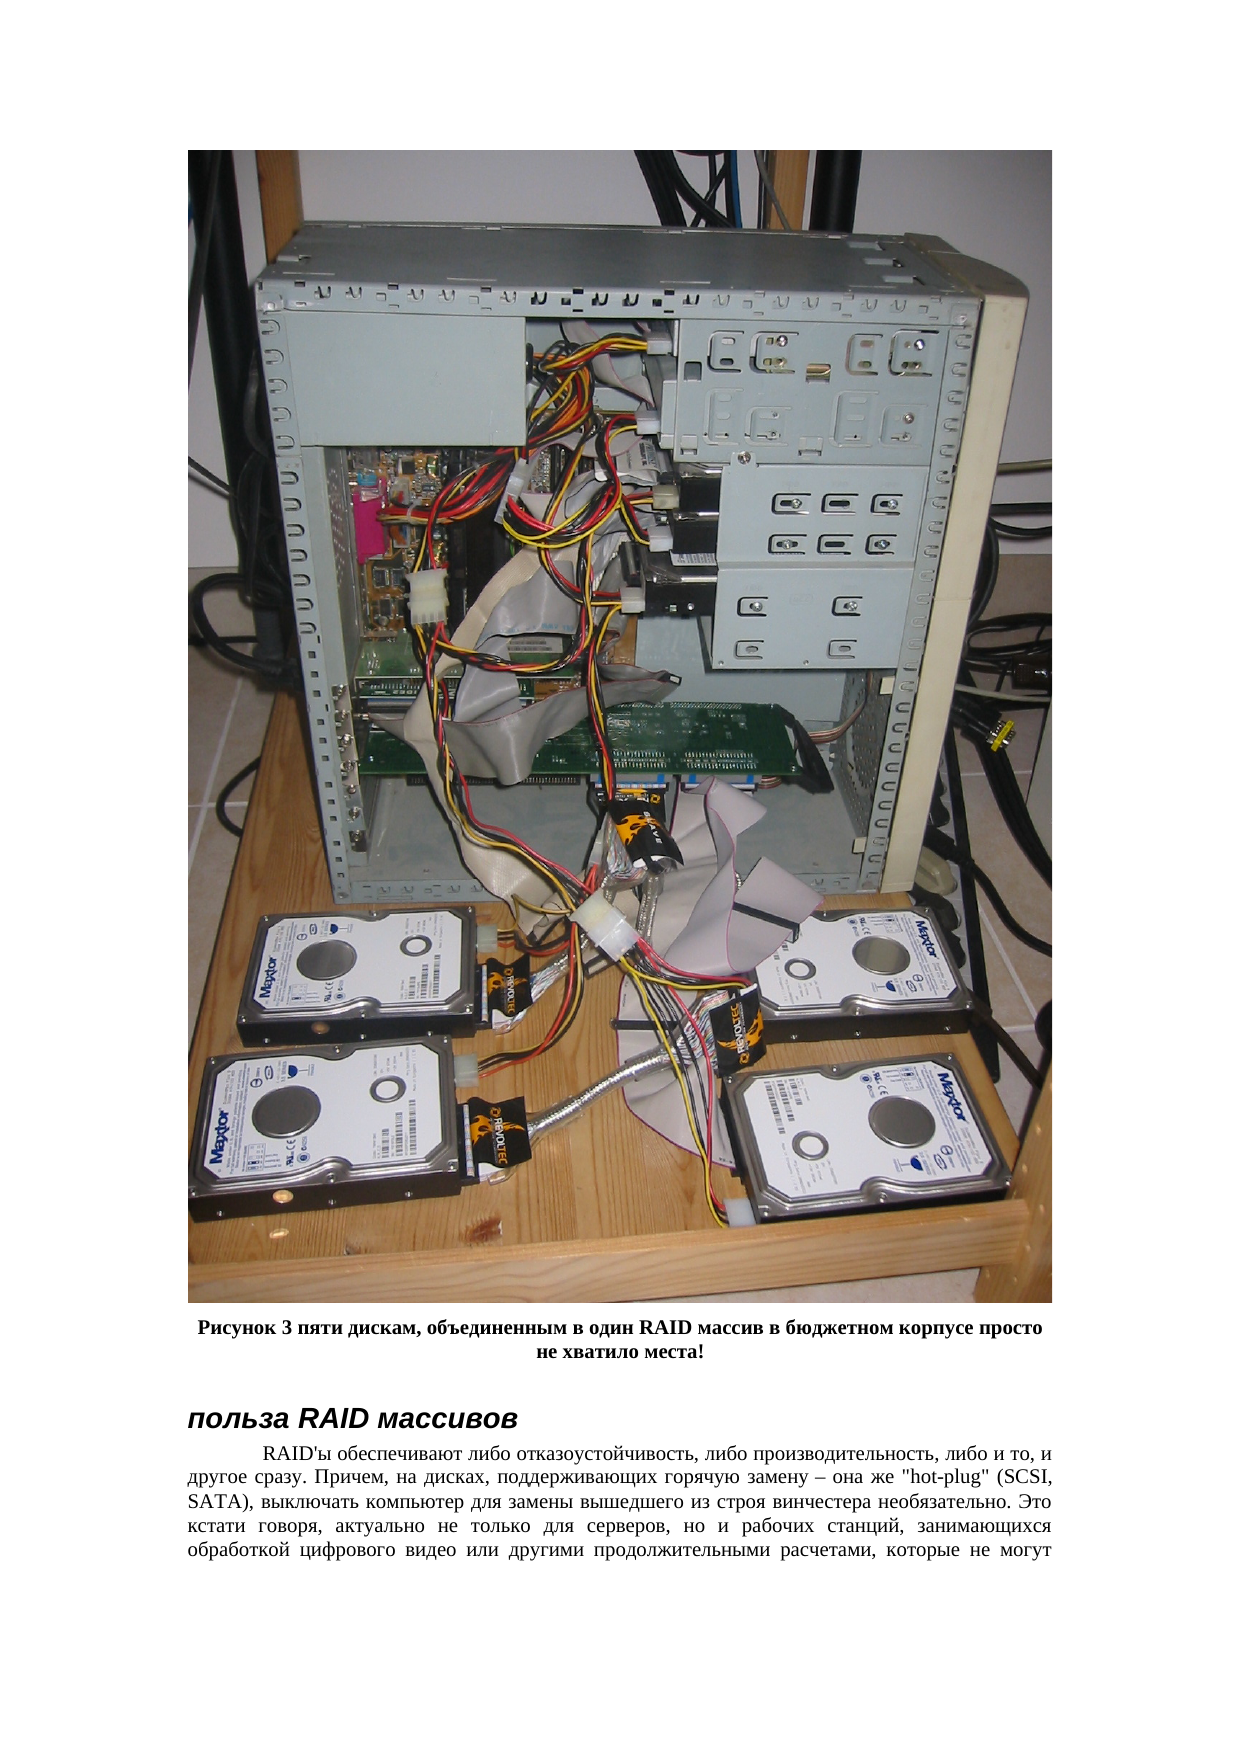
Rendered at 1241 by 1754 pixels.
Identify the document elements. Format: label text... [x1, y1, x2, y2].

subtitle польза RAID массивов [187, 1401, 1053, 1434]
text RAID'ы обеспечивают либо отказоустойчивость, либо производительность, либо и то, и другое сразу. Причем, на дисках, поддерживающих горячую замену – она же "hot-plug" (SCSI, SATA), выключать компьютер для замены вышедшего из строя винчестера необязательно. Это кстати говоря, актуально не только для серверов, но и рабочих станций, занимающихся обработкой цифрового видео или другими продолжительными расчетами, которые не могут [187, 1440, 1053, 1561]
text Рисунок 3 пяти дискам, объединенным в один RAID массив в бюджетном корпусе просто не хватило места! [187, 1315, 1053, 1363]
picture [188, 150, 1053, 1303]
